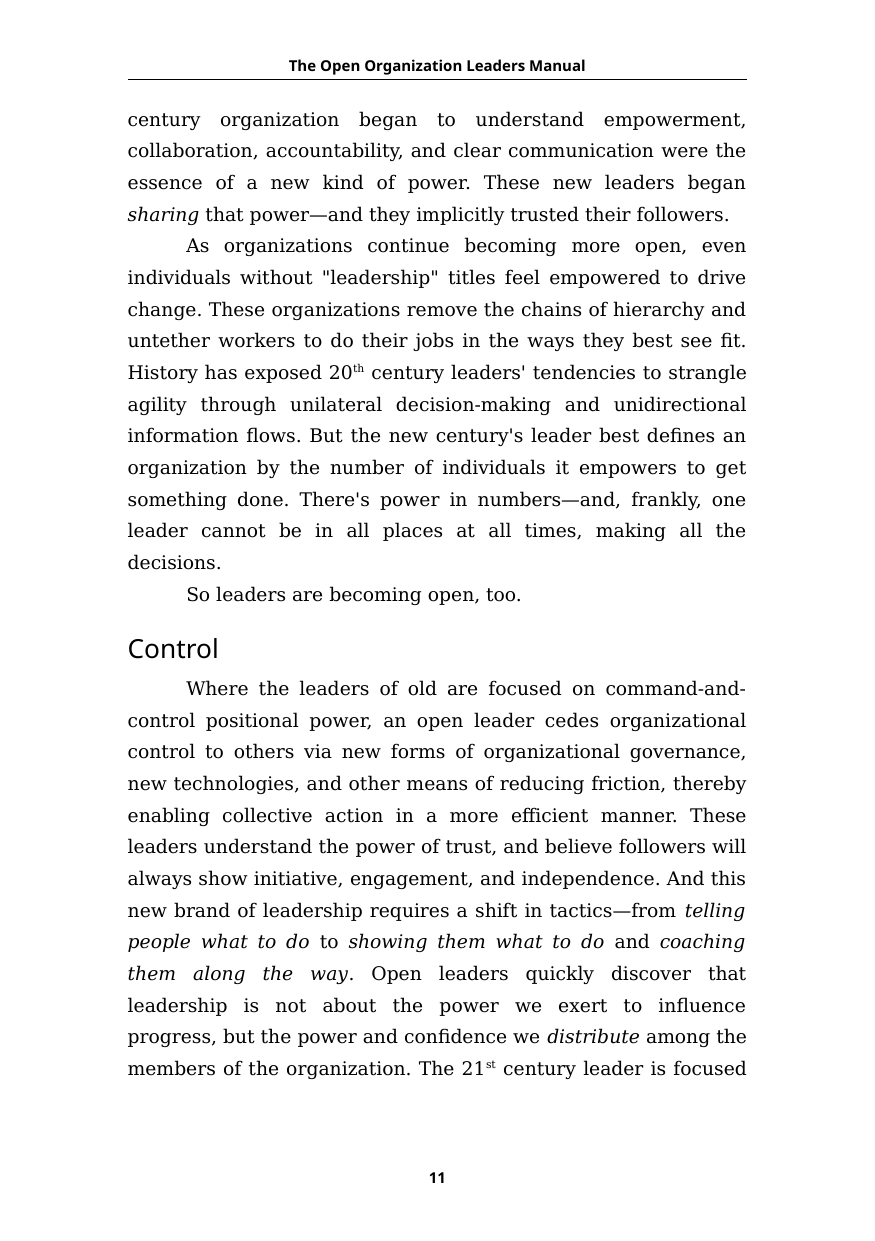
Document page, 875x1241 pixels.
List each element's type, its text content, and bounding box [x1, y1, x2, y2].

text century organization began to understand empowerment, collaboration, accountability, and clear communication were the essence of a new kind of power. These new leaders began sharing that power—and they implicitly trusted their followers. [127, 109, 747, 226]
text Where the leaders of old are focused on command-and-control positional power, an open leader cedes organizational control to others via new forms of organizational governance, new technologies, and other means of reducing friction, thereby enabling collective action in a more efficient manner. These leaders understand the power of trust, and believe followers will always show initiative, engagement, and independence. And this new brand of leadership requires a shift in tactics—from telling people what to do to showing them what to do and coaching them along the way. Open leaders quickly discover that leadership is not about the power we exert to influence progress, but the power and confidence we distribute among the members of the organization. The 21st century leader is focused [127, 678, 747, 1080]
text As organizations continue becoming more open, even individuals without "leadership" titles feel empowered to drive change. These organizations remove the chains of hierarchy and untether workers to do their jobs in the ways they best see fit. History has exposed 20th century leaders' tendencies to strangle agility through unilateral decision-making and unidirectional information flows. But the new century's leader best defines an organization by the number of individuals it empowers to get something done. There's power in numbers—and, frankly, one leader cannot be in all places at all times, making all the decisions. [127, 235, 747, 574]
text So leaders are becoming open, too. [127, 584, 747, 606]
subtitle Control [127, 630, 747, 666]
